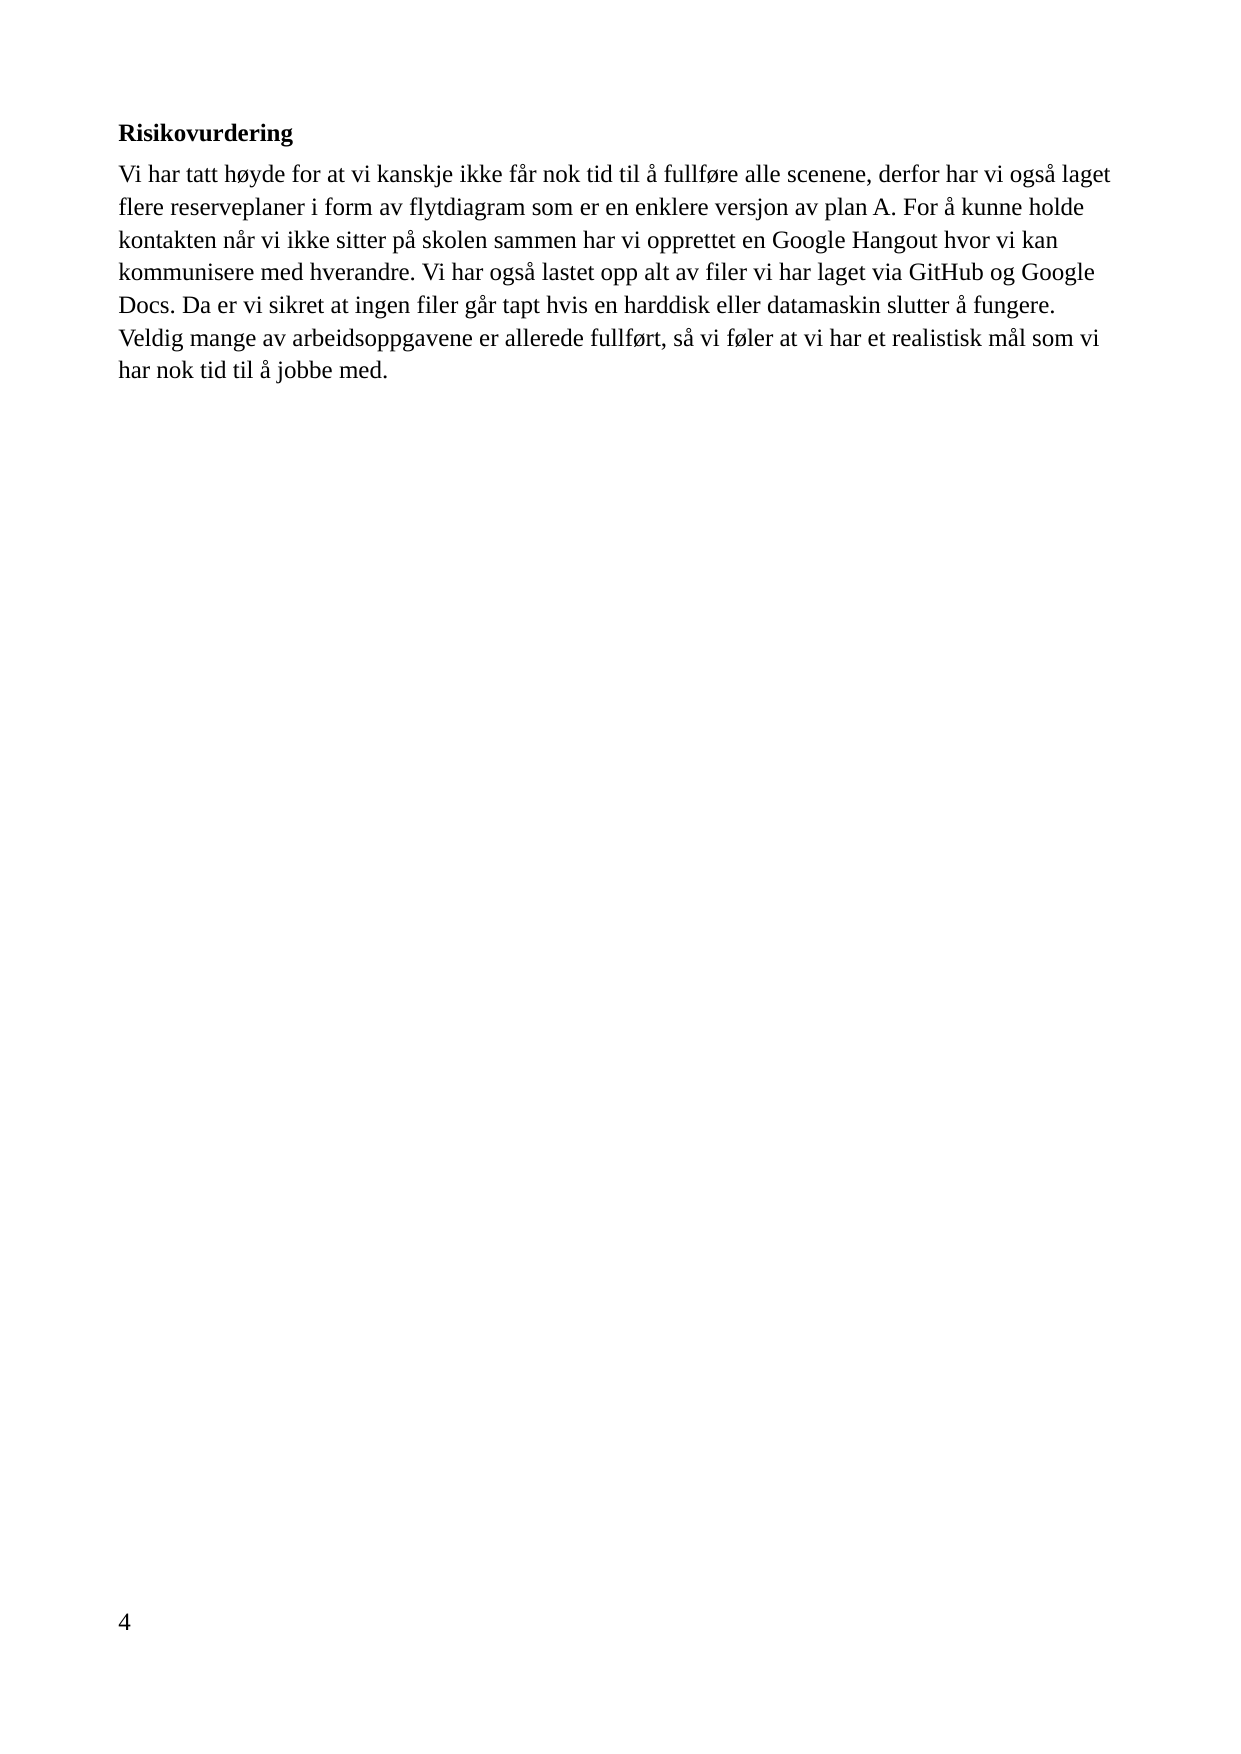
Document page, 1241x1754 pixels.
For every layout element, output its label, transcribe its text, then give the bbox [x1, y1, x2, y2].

text Risikovurdering [118, 118, 1122, 147]
text Vi har tatt høyde for at vi kanskje ikke får nok tid til å fullføre alle scenene, derfor har vi også laget flere reserveplaner i form av flytdiagram som er en enklere versjon av plan A. For å kunne holde kontakten når vi ikke sitter på skolen sammen har vi opprettet en Google Hangout hvor vi kan kommunisere med hverandre. Vi har også lastet opp alt av filer vi har laget via GitHub og Google Docs. Da er vi sikret at ingen filer går tapt hvis en harddisk eller datamaskin slutter å fungere. Veldig mange av arbeidsoppgavene er allerede fullført, så vi føler at vi har et realistisk mål som vi har nok tid til å jobbe med. [118, 159, 1122, 417]
